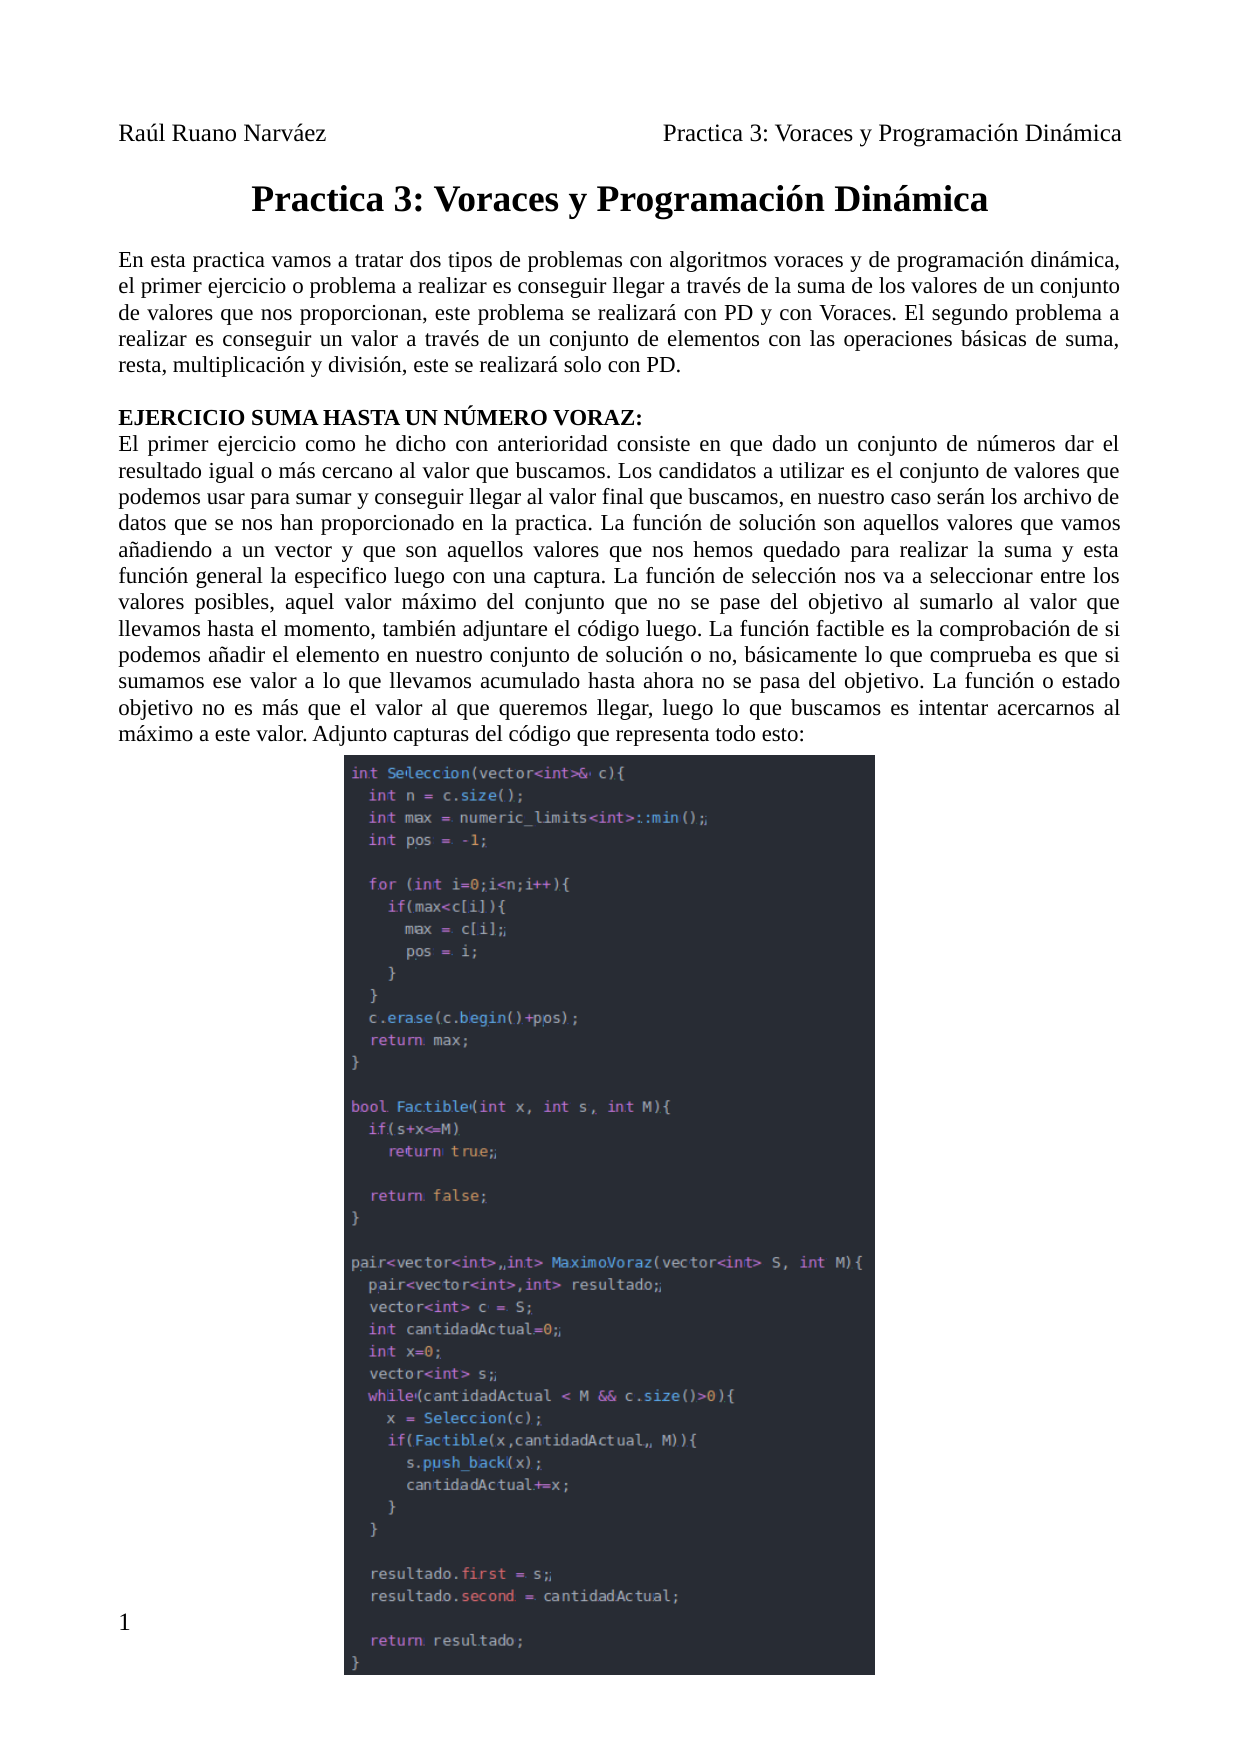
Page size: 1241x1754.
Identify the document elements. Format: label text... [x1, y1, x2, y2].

picture [344, 755, 875, 1675]
text EJERCICIO SUMA HASTA UN NÚMERO VORAZ: [118, 404, 1122, 430]
text Practica 3: Voraces y Programación Dinámica [118, 176, 1122, 219]
text En esta practica vamos a tratar dos tipos de problemas con algoritmos voraces y de programación dinámica, el primer ejercicio o problema a realizar es conseguir llegar a través de la suma de los valores de un conjunto de valores que nos proporcionan, este problema se realizará con PD y con Voraces. El segundo problema a realizar es conseguir un valor a través de un conjunto de elementos con las operaciones básicas de suma, resta, multiplicación y división, este se realizará solo con PD. [118, 246, 1122, 378]
text El primer ejercicio como he dicho con anterioridad consiste en que dado un conjunto de números dar el resultado igual o más cercano al valor que buscamos. Los candidatos a utilizar es el conjunto de valores que podemos usar para sumar y conseguir llegar al valor final que buscamos, en nuestro caso serán los archivo de datos que se nos han proporcionado en la practica. La función de solución son aquellos valores que vamos añadiendo a un vector y que son aquellos valores que nos hemos quedado para realizar la suma y esta función general la especifico luego con una captura. La función de selección nos va a seleccionar entre los valores posibles, aquel valor máximo del conjunto que no se pase del objetivo al sumarlo al valor que llevamos hasta el momento, también adjuntare el código luego. La función factible es la comprobación de si podemos añadir el elemento en nuestro conjunto de solución o no, básicamente lo que comprueba es que si sumamos ese valor a lo que llevamos acumulado hasta ahora no se pasa del objetivo. La función o estado objetivo no es más que el valor al que queremos llegar, luego lo que buscamos es intentar acercarnos al máximo a este valor. Adjunto capturas del código que representa todo esto: [118, 430, 1122, 747]
